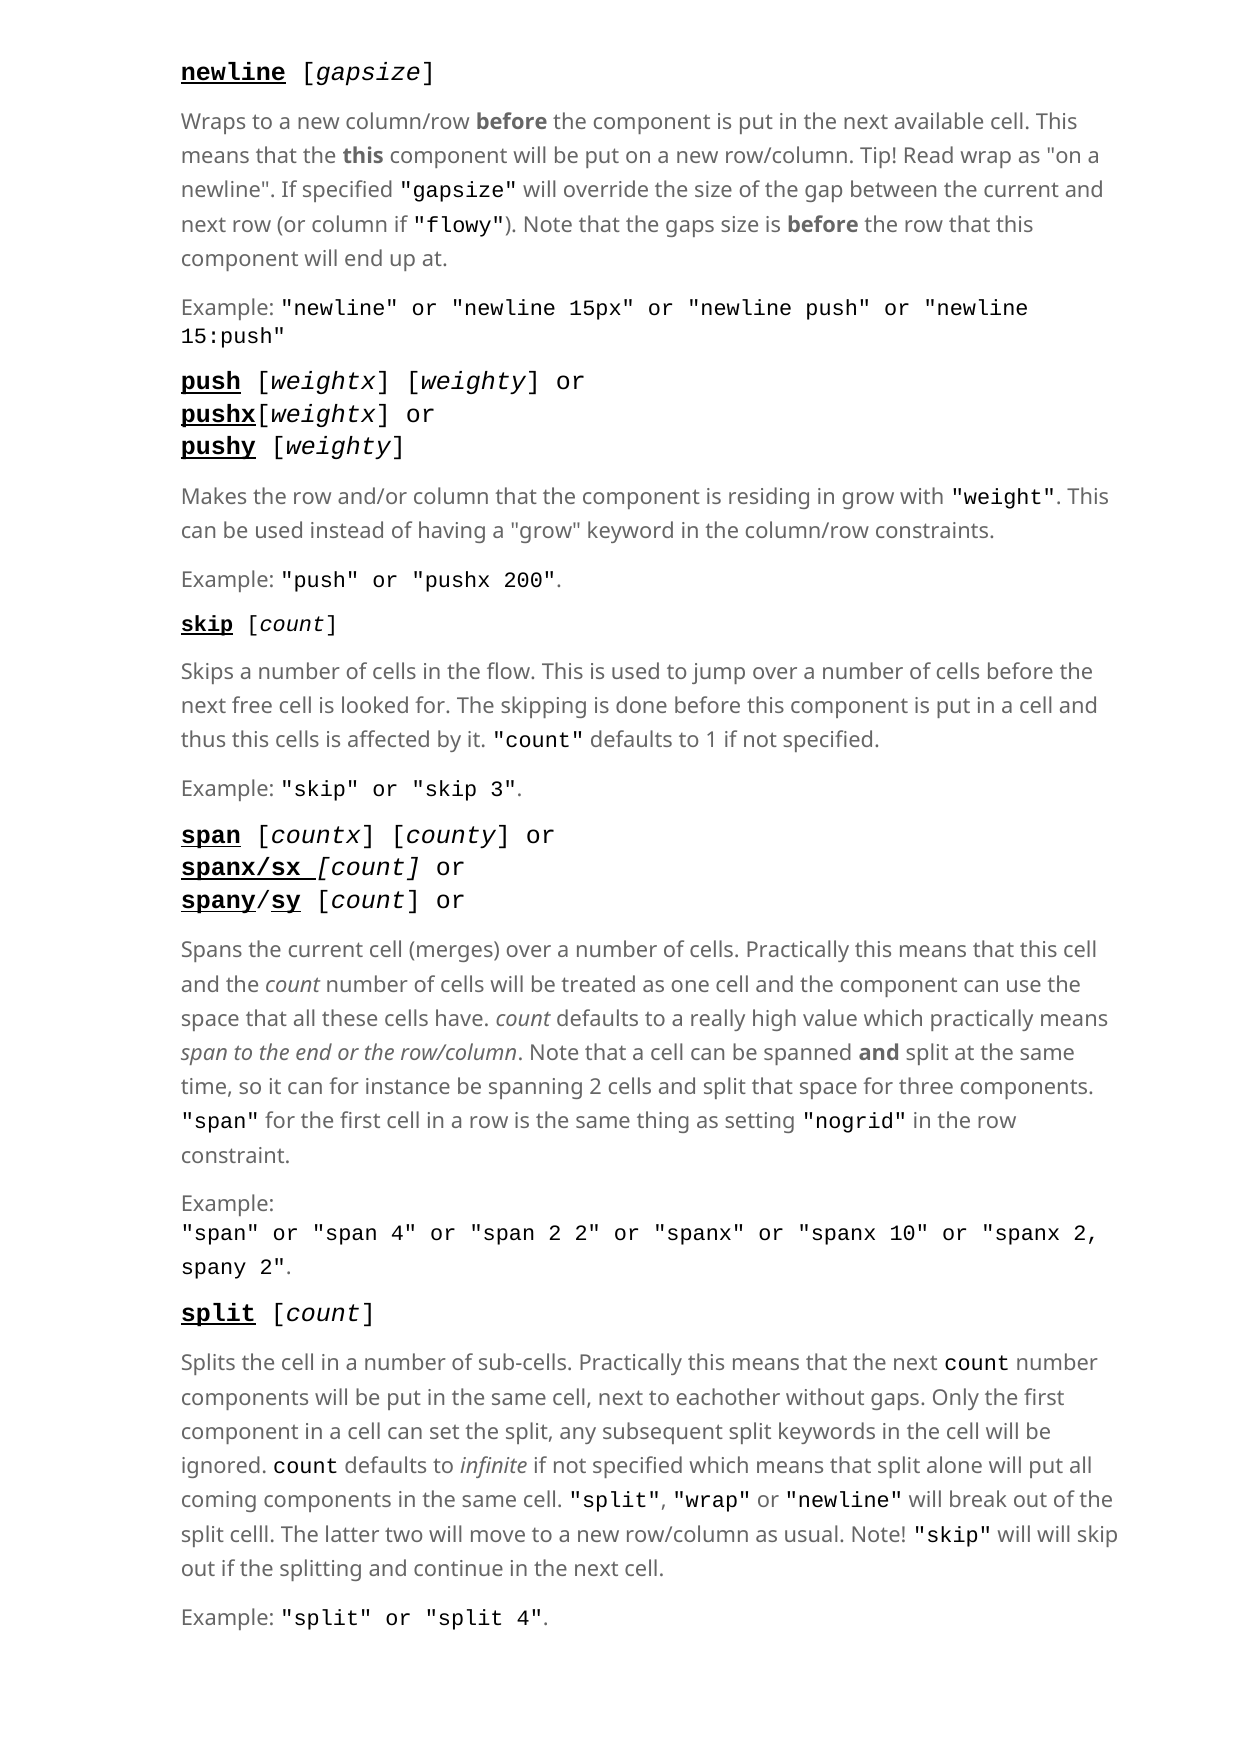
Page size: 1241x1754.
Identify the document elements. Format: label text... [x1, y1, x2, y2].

text Wraps to a new column/row before the component is put in the next available cell. This means that the this component will be put on a new row/column. Tip! Read wrap as "on a newline". If specified "gapsize" will override the size of the gap between the current and next row (or column if "flowy"). Note that the gaps size is before the row that this component will end up at. [181, 106, 1119, 273]
text Example: "split" or "split 4". [181, 1602, 1119, 1632]
text Example: "span" or "span 4" or "span 2 2" or "spanx" or "spanx 10" or "spanx 2, spany 2". [181, 1188, 1119, 1281]
text split [count] [181, 1300, 1119, 1328]
text newline [gapsize] [181, 59, 1119, 87]
text Example: "push" or "pushx 200". [181, 564, 1119, 594]
text Skips a number of cells in the flow. This is used to jump over a number of cells before the next free cell is looked for. The skipping is done before this component is put in a cell and thus this cells is affected by it. "count" defaults to 1 if not specified. [181, 656, 1119, 754]
text Spans the current cell (merges) over a number of cells. Practically this means that this cell and the count number of cells will be treated as one cell and the component can use the space that all these cells have. count defaults to a really high value which practically means span to the end or the row/column. Note that a cell can be spanned and split at the same time, so it can for instance be spanning 2 cells and split that space for three components. "span" for the first cell in a row is the same thing as setting "nogrid" in the row constraint. [181, 934, 1119, 1169]
text Splits the cell in a number of sub-cells. Practically this means that the next count number components will be put in the same cell, next to eachother without gaps. Only the first component in a cell can set the split, any subsequent split keywords in the cell will be ignored. count defaults to infinite if not specified which means that split alone will put all coming components in the same cell. "split", "wrap" or "newline" will break out of the split celll. The latter two will move to a new row/column as usual. Note! "skip" will will skip out if the splitting and continue in the next cell. [181, 1347, 1119, 1583]
text span [countx] [county] or spanx/sx [count] or spany/sy [count] or [181, 822, 1119, 916]
text Example: "skip" or "skip 3". [181, 773, 1119, 803]
text Makes the row and/or column that the component is residing in grow with "weight". This can be used instead of having a "grow" keyword in the column/row constraints. [181, 481, 1119, 545]
text Example: "newline" or "newline 15px" or "newline push" or "newline 15:push" [181, 292, 1119, 350]
text push [weightx] [weighty] or pushx[weightx] or pushy [weighty] [181, 369, 1119, 462]
text skip [count] [181, 613, 1119, 638]
